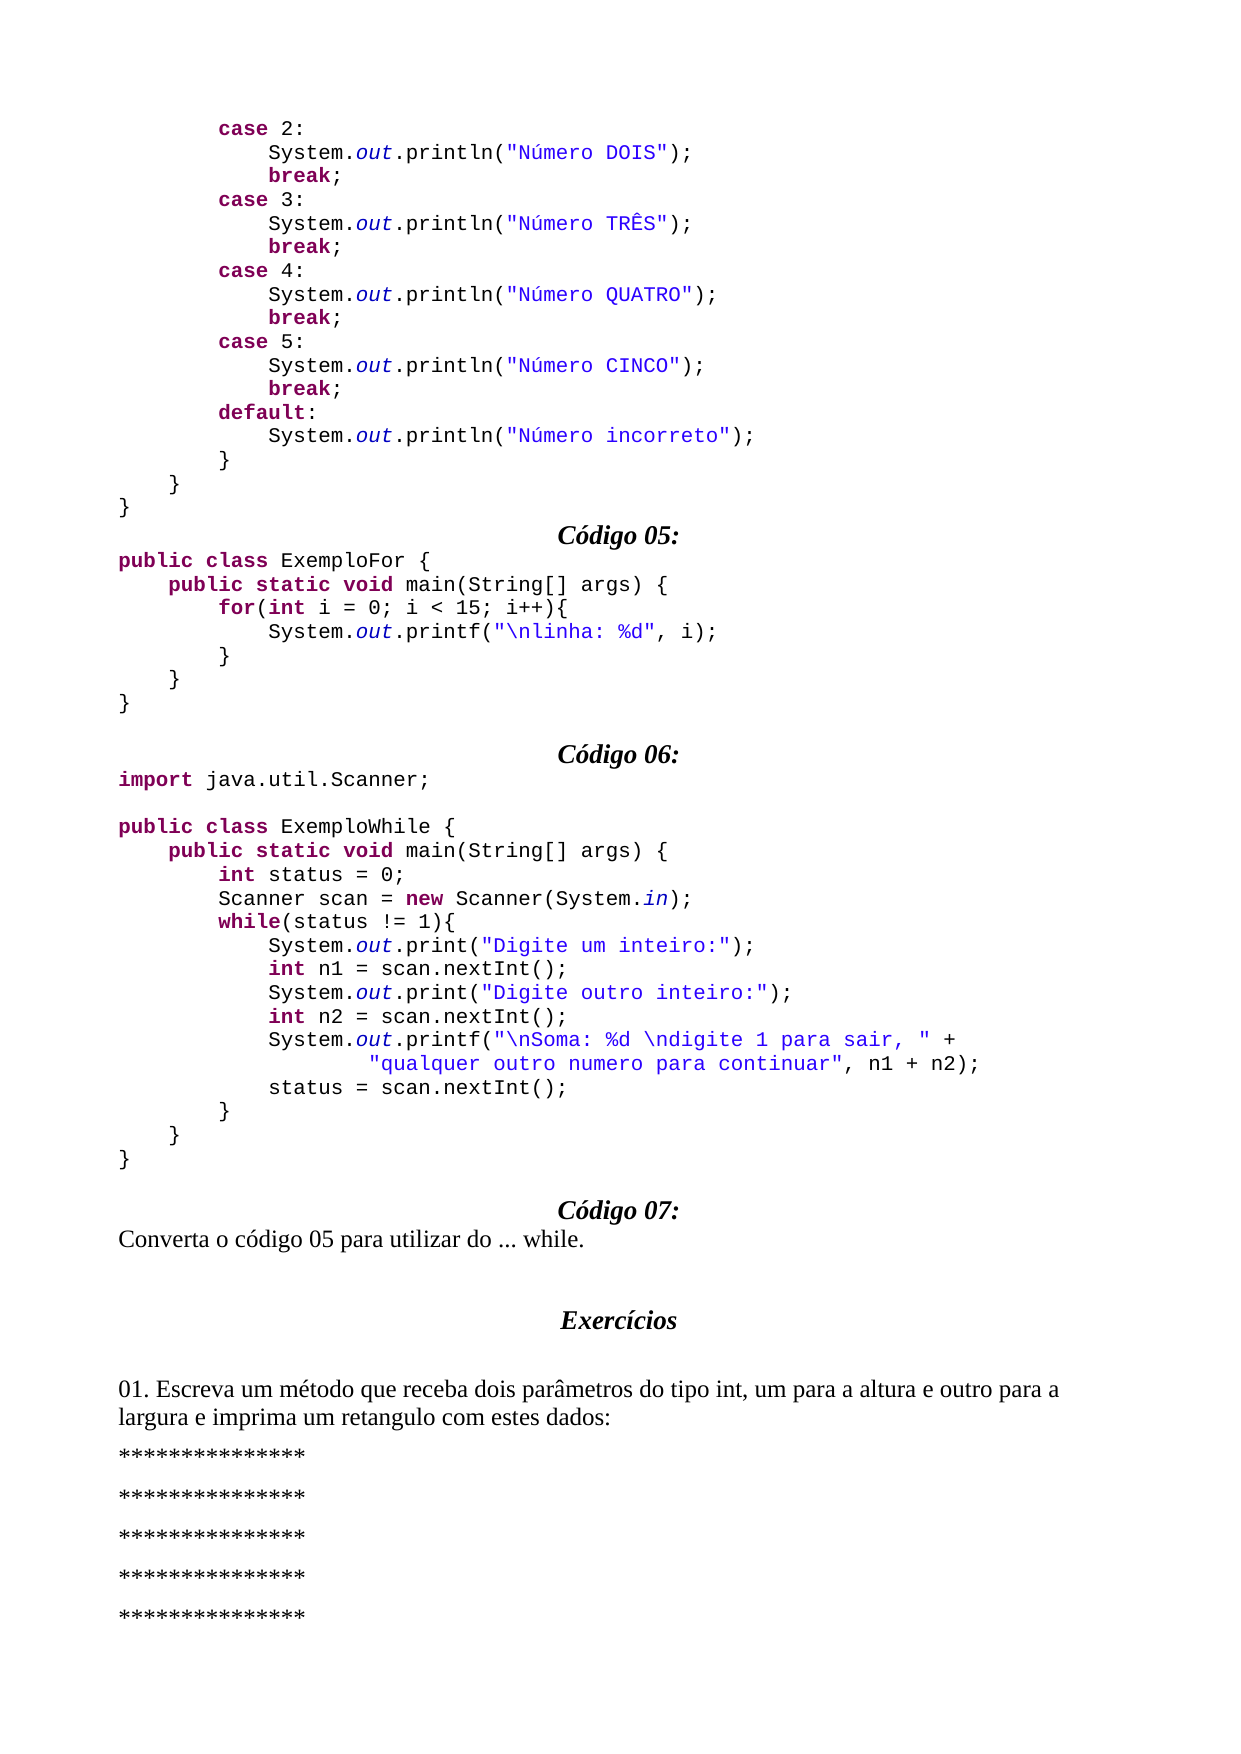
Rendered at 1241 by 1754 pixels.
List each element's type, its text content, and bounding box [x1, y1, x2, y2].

text "qualquer outro numero para continuar", n1 + n2); [118, 1053, 1122, 1077]
text Scanner scan = new Scanner(System.in); [118, 887, 1122, 911]
text break; [118, 236, 1122, 260]
text } [118, 1124, 1122, 1148]
text case 4: [118, 260, 1122, 284]
text System.out.print("Digite um inteiro:"); [118, 935, 1122, 958]
text status = scan.nextInt(); [118, 1077, 1122, 1100]
text public static void main(String[] args) { [118, 840, 1122, 864]
text public class ExemploWhile { [118, 817, 1122, 840]
text } [118, 1100, 1122, 1124]
text 01. Escreva um método que receba dois parâmetros do tipo int, um para a altura e outro para a largura e imprima um retangulo com estes dados: [118, 1376, 1122, 1431]
text System.out.println("Número CINCO"); [118, 354, 1122, 378]
text case 3: [118, 189, 1122, 213]
text System.out.println("Número incorreto"); [118, 426, 1122, 449]
text break; [118, 165, 1122, 189]
subtitle Código 07: [118, 1195, 1122, 1225]
text } [118, 668, 1122, 692]
text System.out.printf("\nlinha: %d", i); [118, 621, 1122, 645]
text import java.util.Scanner; [118, 769, 1122, 793]
text } [118, 645, 1122, 668]
text } [118, 496, 1122, 520]
text *************** [118, 1564, 1122, 1592]
text System.out.printf("\nSoma: %d \ndigite 1 para sair, " + [118, 1029, 1122, 1053]
text System.out.println("Número DOIS"); [118, 142, 1122, 165]
text while(status != 1){ [118, 911, 1122, 935]
text for(int i = 0; i < 15; i++){ [118, 597, 1122, 621]
text public static void main(String[] args) { [118, 574, 1122, 597]
text *************** [118, 1524, 1122, 1552]
text System.out.print("Digite outro inteiro:"); [118, 982, 1122, 1006]
text } [118, 449, 1122, 473]
subtitle Código 05: [118, 520, 1122, 550]
text break; [118, 378, 1122, 402]
subtitle Exercícios [118, 1305, 1122, 1335]
text default: [118, 402, 1122, 426]
text System.out.println("Número TRÊS"); [118, 213, 1122, 236]
text *************** [118, 1484, 1122, 1511]
text } [118, 473, 1122, 496]
text int status = 0; [118, 864, 1122, 887]
text *************** [118, 1443, 1122, 1471]
text Converta o código 05 para utilizar do ... while. [118, 1225, 1122, 1253]
text case 5: [118, 331, 1122, 354]
text System.out.println("Número QUATRO"); [118, 284, 1122, 307]
text case 2: [118, 118, 1122, 142]
text public class ExemploFor { [118, 550, 1122, 574]
text break; [118, 307, 1122, 331]
subtitle Código 06: [118, 739, 1122, 769]
text int n1 = scan.nextInt(); [118, 958, 1122, 982]
text } [118, 1148, 1122, 1171]
text *************** [118, 1604, 1122, 1632]
text int n2 = scan.nextInt(); [118, 1006, 1122, 1029]
text } [118, 692, 1122, 716]
